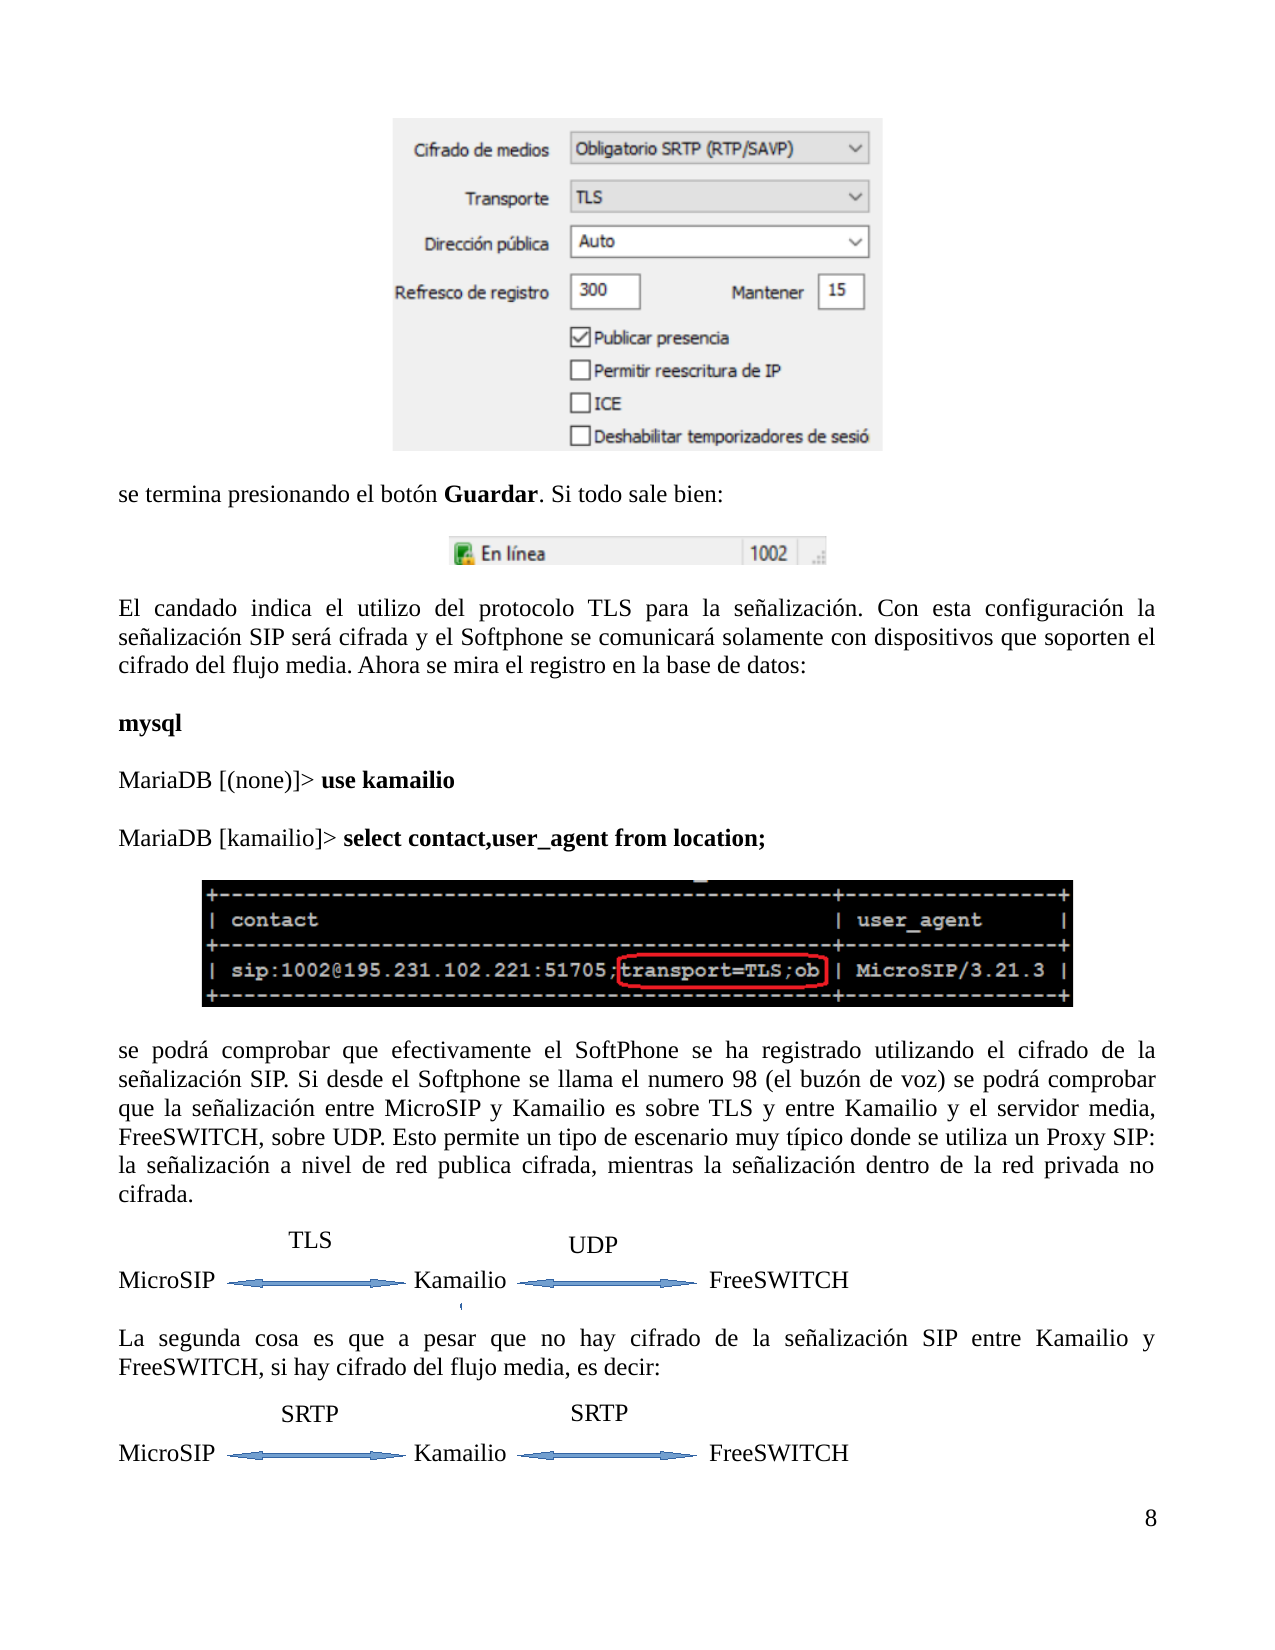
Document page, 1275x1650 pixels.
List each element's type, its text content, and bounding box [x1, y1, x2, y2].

text MicroSIP Kamailio FreeSWITCH [118, 1438, 1157, 1467]
text El candado indica el utilizo del protocolo TLS para la señalización. Con esta configuración la señalización SIP será cifrada y el Softphone se comunicará solamente con dispositivos que soporten el cifrado del flujo media. Ahora se mira el registro en la base de datos: [118, 593, 1157, 679]
picture [448, 536, 827, 565]
text se podrá comprobar que efectivamente el SoftPhone se ha registrado utilizando el cifrado de la señalización SIP. Si desde el Softphone se llama el numero 98 (el buzón de voz) se podrá comprobar que la señalización entre MicroSIP y Kamailio es sobre TLS y entre Kamailio y el servidor media, FreeSWITCH, sobre UDP. Esto permite un tipo de escenario muy típico donde se utiliza un Proxy SIP: la señalización a nivel de red publica cifrada, mientras la señalización dentro de la red privada no cifrada. [118, 1036, 1157, 1208]
picture [201, 880, 1074, 1007]
text MariaDB [kamailio]> select contact,user_agent from location; [118, 823, 1157, 852]
text se termina presionando el botón Guardar. Si todo sale bien: [118, 479, 1157, 508]
picture [392, 118, 883, 451]
text mysql [118, 708, 1157, 737]
text MicroSIP Kamailio FreeSWITCH [118, 1266, 1157, 1294]
text La segunda cosa es que a pesar que no hay cifrado de la señalización SIP entre Kamailio y FreeSWITCH, si hay cifrado del flujo media, es decir: [118, 1323, 1157, 1381]
text MariaDB [(none)]> use kamailio [118, 766, 1157, 794]
